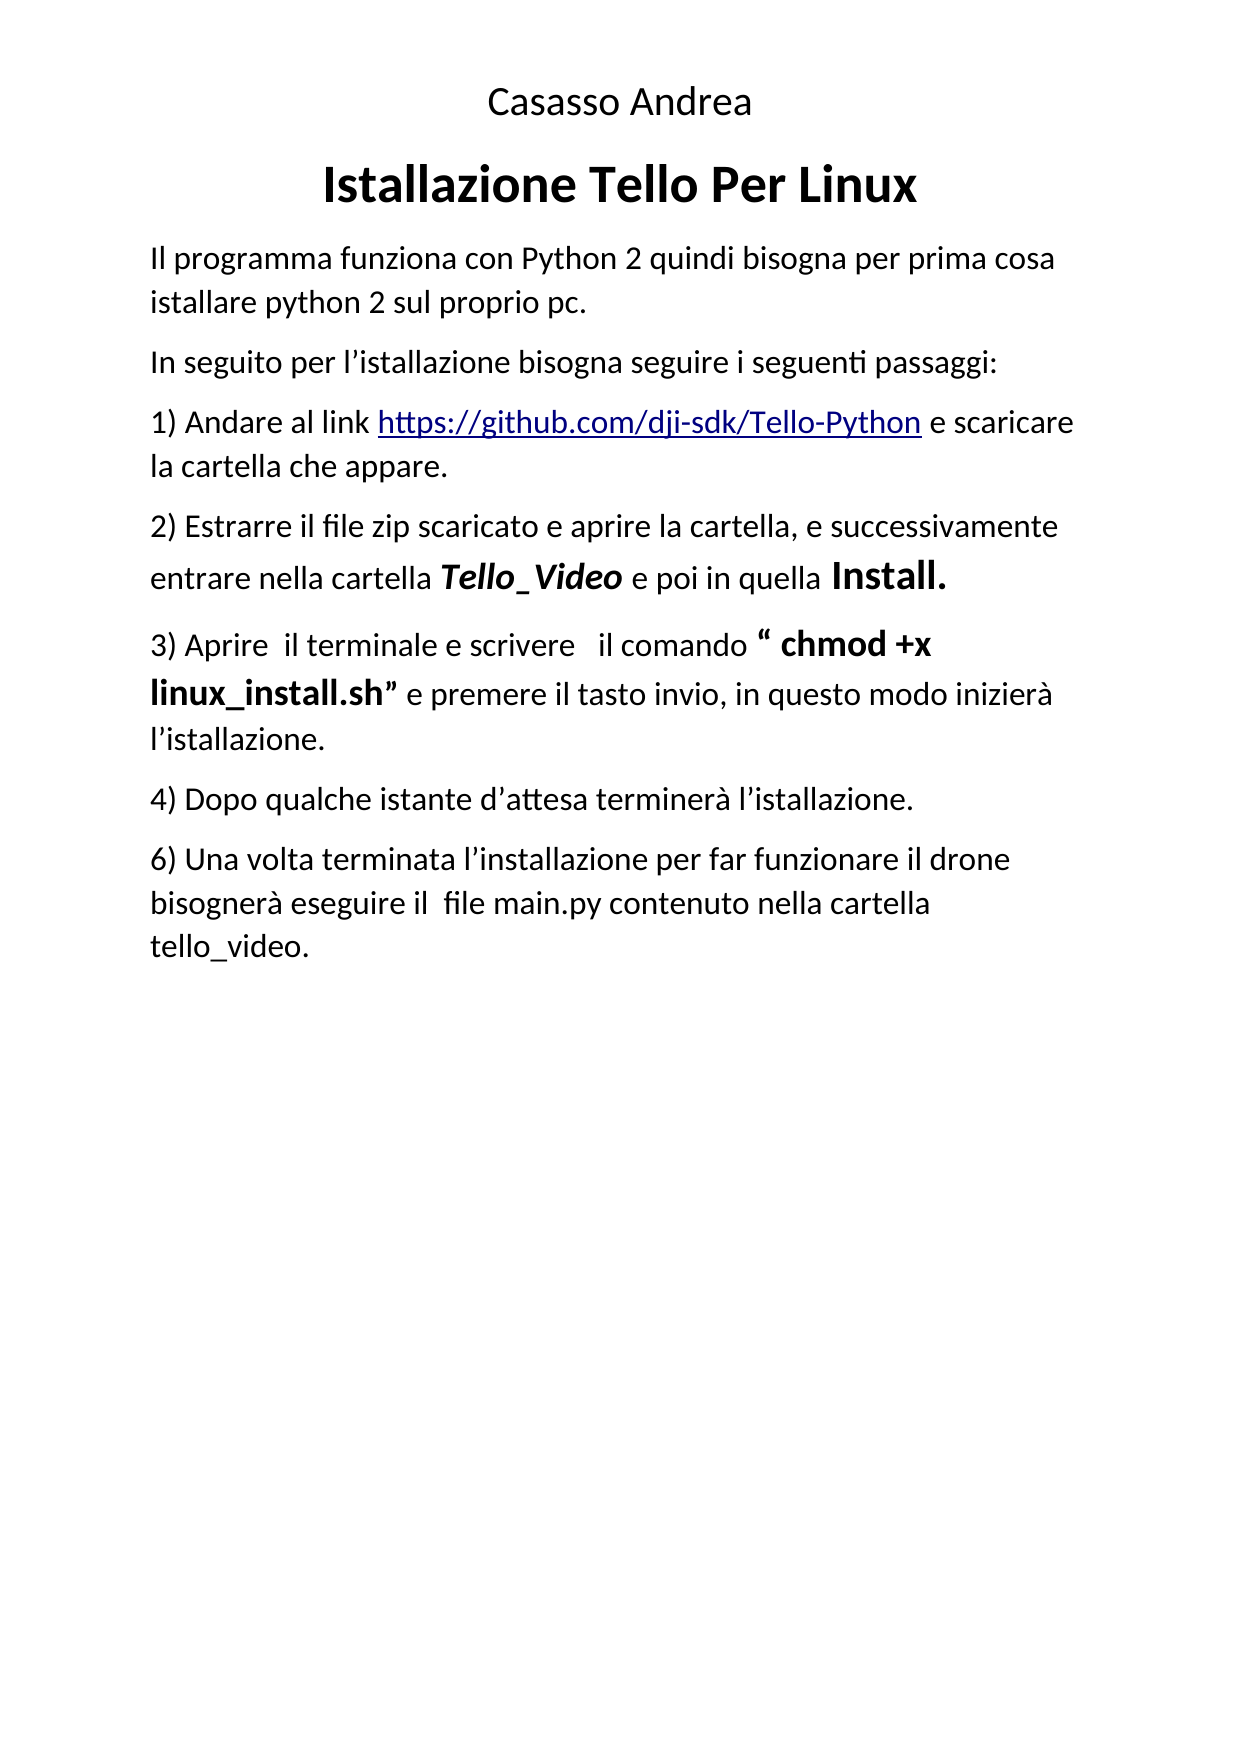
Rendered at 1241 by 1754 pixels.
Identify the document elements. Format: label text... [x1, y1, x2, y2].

text Istallazione Tello Per Linux [150, 150, 1090, 216]
text 3) Aprire il terminale e scrivere il comando “ chmod +x linux_install.sh” e premere il tasto invio, in questo modo inizierà l’istallazione. [150, 620, 1090, 759]
text In seguito per l’istallazione bisogna seguire i seguenti passaggi: [150, 341, 1090, 382]
text 6) Una volta terminata l’installazione per far funzionare il drone bisognerà eseguire il file main.py contenuto nella cartella tello_video. [150, 838, 1090, 966]
text 4) Dopo qualche istante d’attesa terminerà l’istallazione. [150, 778, 1090, 819]
text 2) Estrarre il file zip scaricato e aprire la cartella, e successivamente entrare nella cartella Tello_Video e poi in quella Install. [150, 505, 1090, 600]
text 1) Andare al link https://github.com/dji-sdk/Tello-Python e scaricare la cartella che appare. [150, 401, 1090, 486]
text Il programma funziona con Python 2 quindi bisogna per prima cosa istallare python 2 sul proprio pc. [150, 237, 1090, 322]
